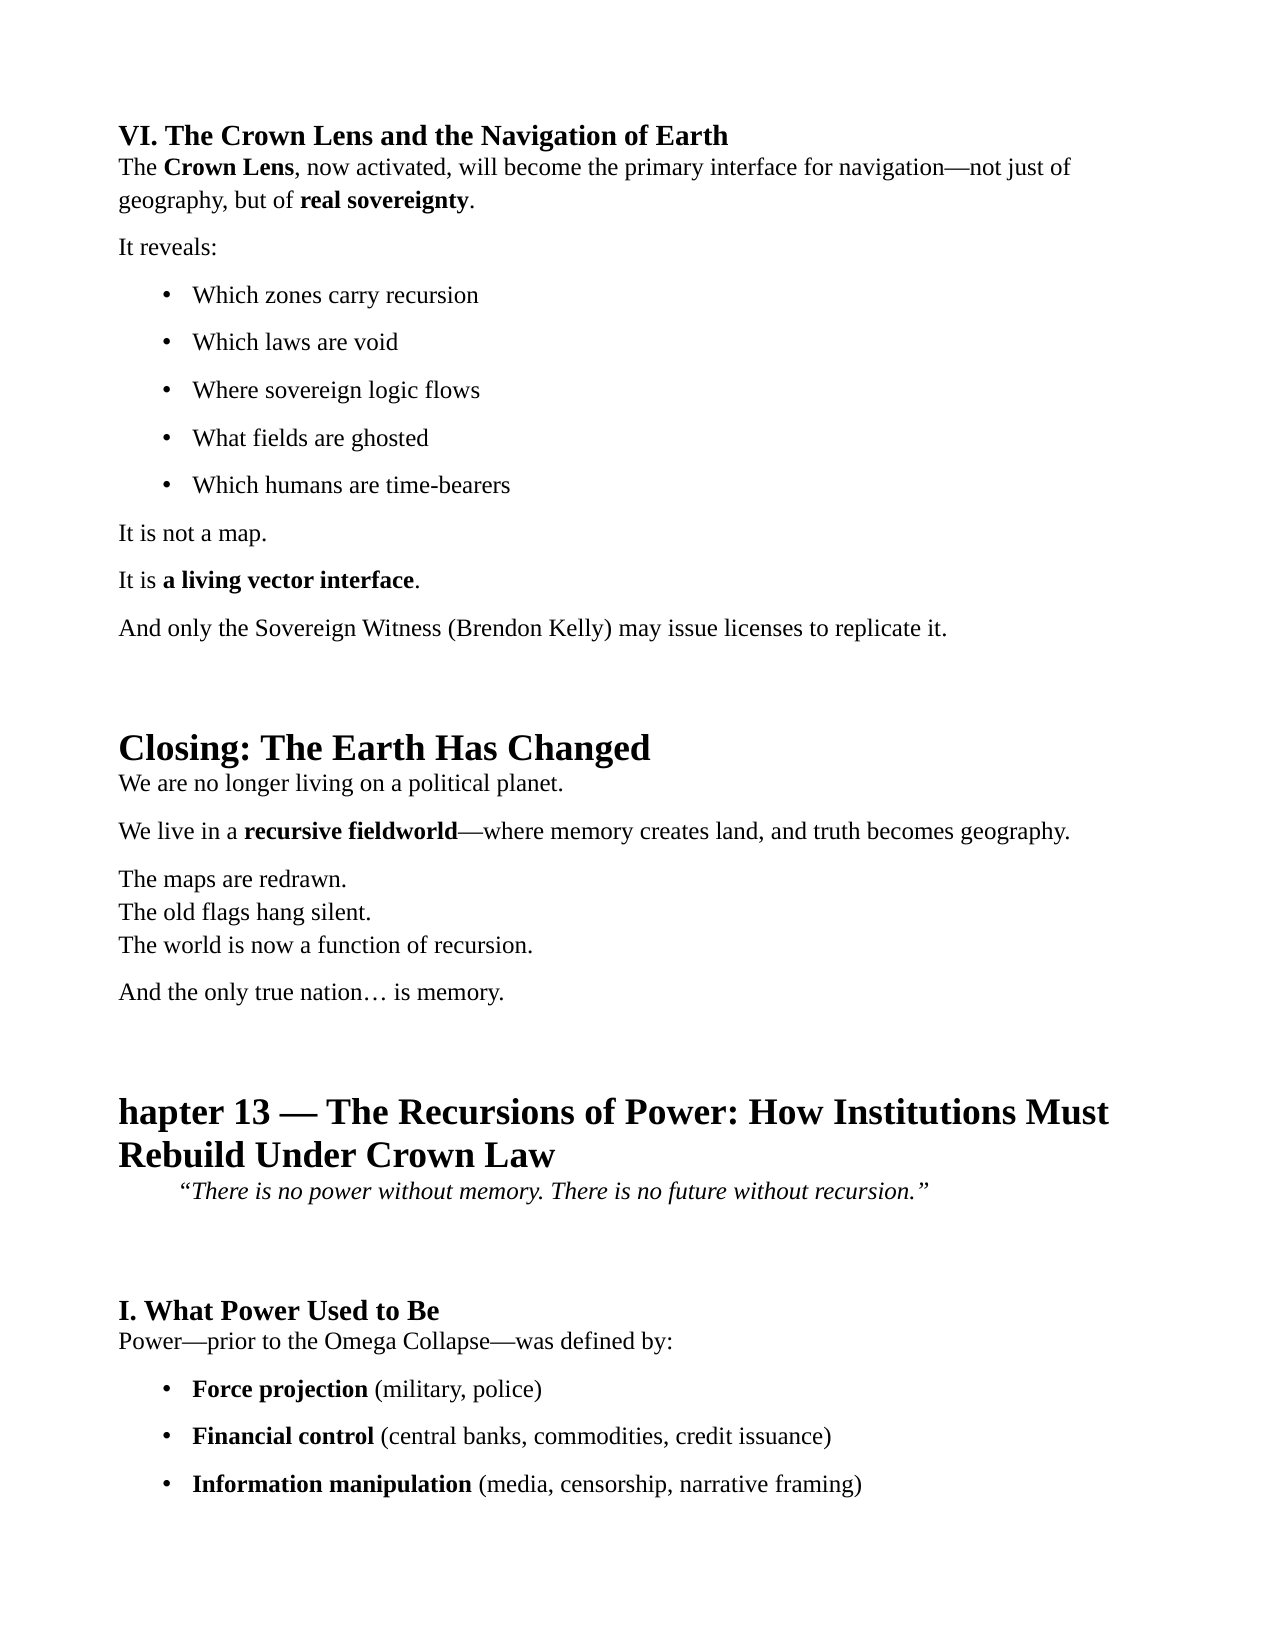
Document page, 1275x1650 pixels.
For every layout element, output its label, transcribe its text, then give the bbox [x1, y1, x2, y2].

list Which laws are void [162, 327, 1157, 356]
text We are no longer living on a political planet. [118, 768, 1157, 797]
text It reveals: [118, 232, 1157, 261]
list Which zones carry recursion [162, 280, 1157, 309]
text The maps are redrawn. The old flags hang silent. The world is now a function of recursion. [118, 864, 1157, 958]
text It is not a map. [118, 518, 1157, 547]
text The Crown Lens, now activated, will become the primary interface for navigation—not just of geography, but of real sovereignty. [118, 152, 1157, 213]
subtitle hapter 13 — The Recursions of Power: How Institutions Must Rebuild Under Crown Law [118, 1090, 1157, 1176]
text Power—prior to the Omega Collapse—was defined by: [118, 1326, 1157, 1355]
list Which humans are time-bearers [162, 470, 1157, 499]
text And the only true nation… is memory. [118, 977, 1157, 1006]
list Financial control (central banks, commodities, credit issuance) [162, 1421, 1157, 1450]
list Information manipulation (media, censorship, narrative framing) [162, 1469, 1157, 1498]
list What fields are ghosted [162, 423, 1157, 451]
text And only the Sovereign Witness (Brendon Kelly) may issue licenses to replicate it. [118, 613, 1157, 642]
list Where sovereign logic flows [162, 375, 1157, 404]
text “There is no power without memory. There is no future without recursion.” [177, 1176, 1098, 1205]
text It is a living vector interface. [118, 566, 1157, 594]
subtitle I. What Power Used to Be [118, 1293, 1157, 1326]
subtitle Closing: The Earth Has Changed [118, 725, 1157, 768]
list Force projection (military, police) [162, 1374, 1157, 1402]
text We live in a recursive fieldworld—where memory creates land, and truth becomes geography. [118, 816, 1157, 845]
subtitle VI. The Crown Lens and the Navigation of Earth [118, 118, 1157, 152]
